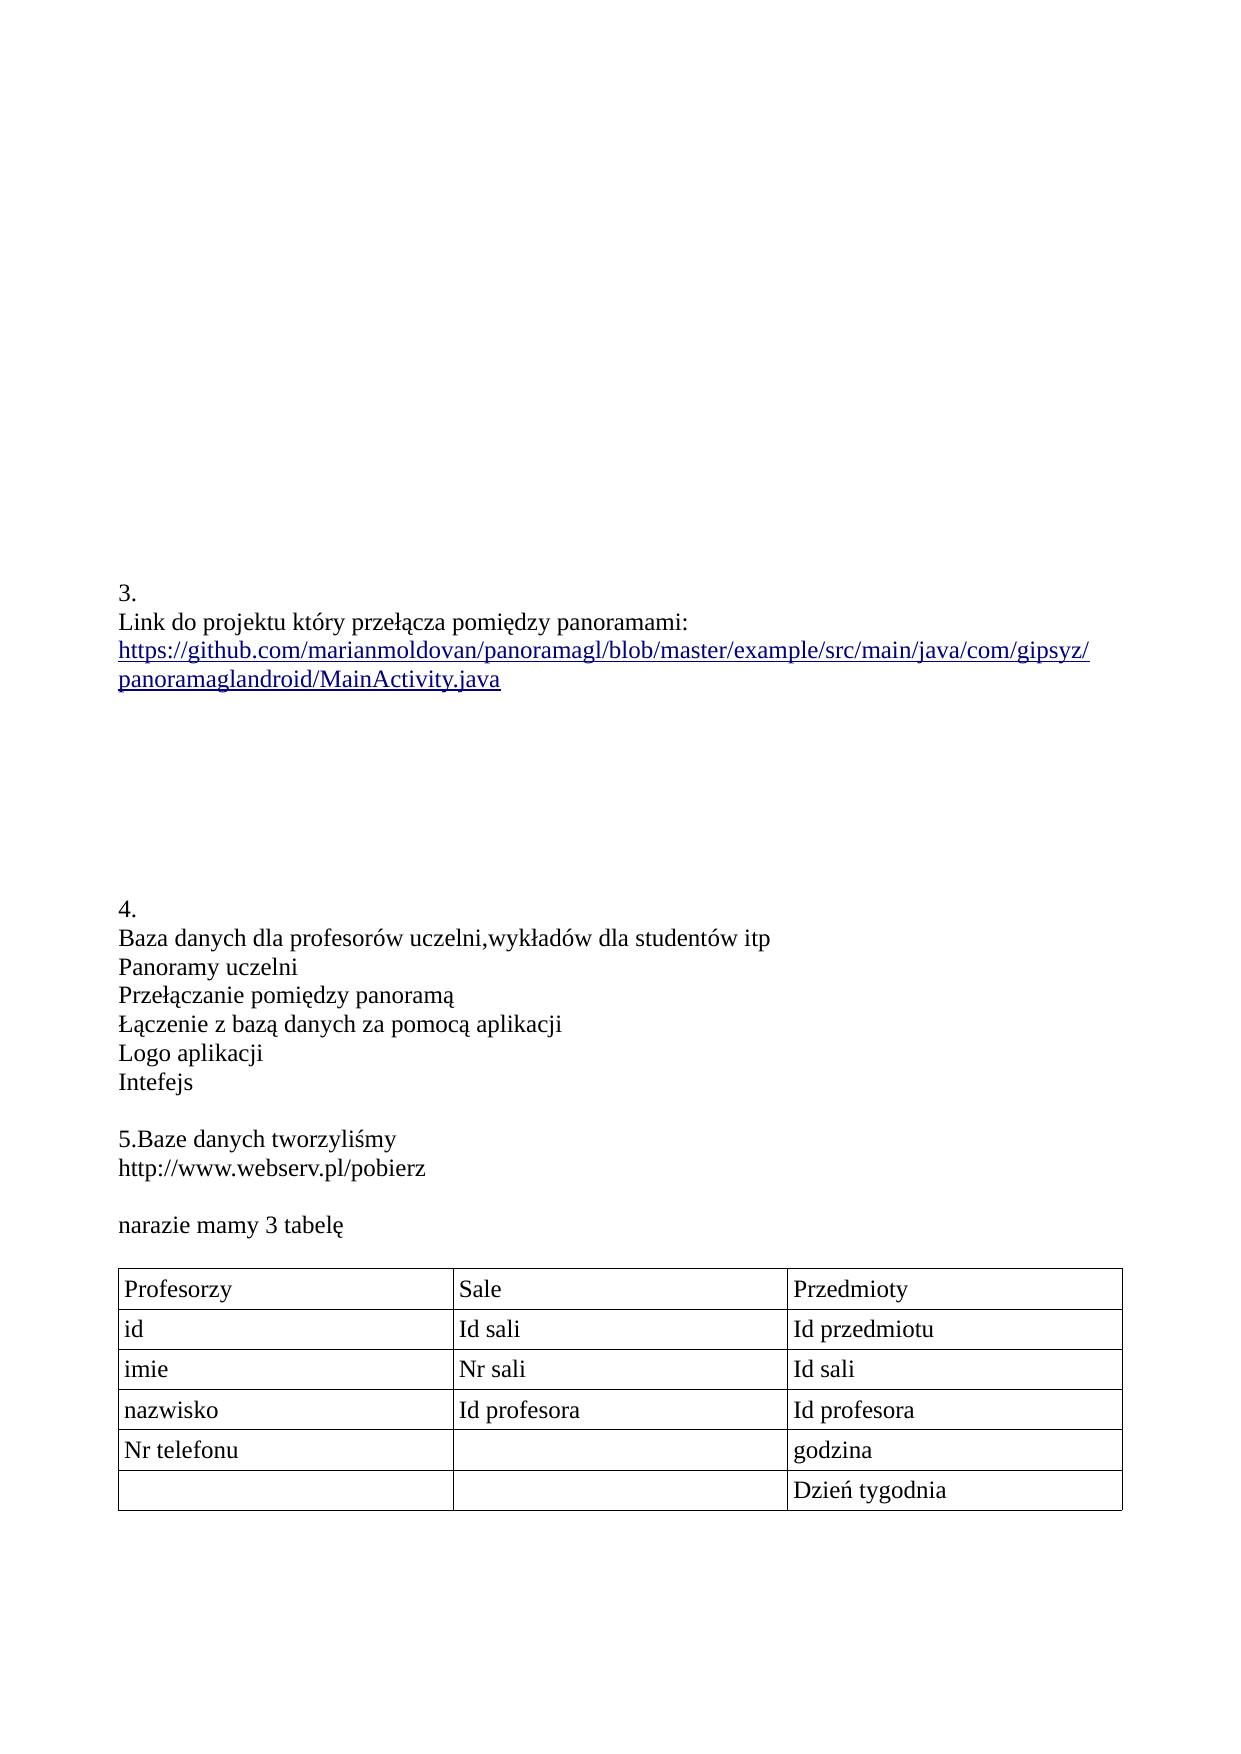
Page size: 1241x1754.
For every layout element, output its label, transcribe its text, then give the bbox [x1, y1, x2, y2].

table_cell imie [119, 1350, 453, 1389]
table_cell Id profesora [454, 1390, 787, 1429]
text Łączenie z bazą danych za pomocą aplikacji [118, 1009, 1122, 1038]
text Intefejs [118, 1067, 1122, 1096]
table_cell Id sali [454, 1310, 787, 1349]
table_cell Dzień tygodnia [788, 1471, 1122, 1510]
table_header Sale [454, 1269, 787, 1308]
table_cell [454, 1430, 787, 1470]
text 3. [118, 578, 1122, 607]
table_cell Nr sali [454, 1350, 787, 1389]
text narazie mamy 3 tabelę [118, 1211, 1122, 1239]
table_cell [454, 1471, 787, 1510]
table_cell id [119, 1310, 453, 1349]
text Przełączanie pomiędzy panoramą [118, 981, 1122, 1009]
text http://www.webserv.pl/pobierz [118, 1153, 1122, 1182]
text Panoramy uczelni [118, 952, 1122, 981]
table_header Profesorzy [119, 1269, 453, 1308]
text 4. [118, 894, 1122, 923]
table_cell Nr telefonu [119, 1430, 453, 1470]
table_cell nazwisko [119, 1390, 453, 1429]
text Baza danych dla profesorów uczelni,wykładów dla studentów itp [118, 923, 1122, 952]
table_cell Id sali [788, 1350, 1122, 1389]
table_cell [119, 1471, 453, 1510]
text Logo aplikacji [118, 1038, 1122, 1067]
table_header Przedmioty [788, 1269, 1122, 1308]
text Link do projektu który przełącza pomiędzy panoramami: [118, 607, 1122, 636]
table_cell Id profesora [788, 1390, 1122, 1429]
text 5.Baze danych tworzyliśmy [118, 1124, 1122, 1153]
text https://github.com/marianmoldovan/panoramagl/blob/master/example/src/main/java/com/gipsyz/panoramaglandroid/MainActivity.java [118, 636, 1122, 693]
table_cell godzina [788, 1430, 1122, 1470]
table_cell Id przedmiotu [788, 1310, 1122, 1349]
